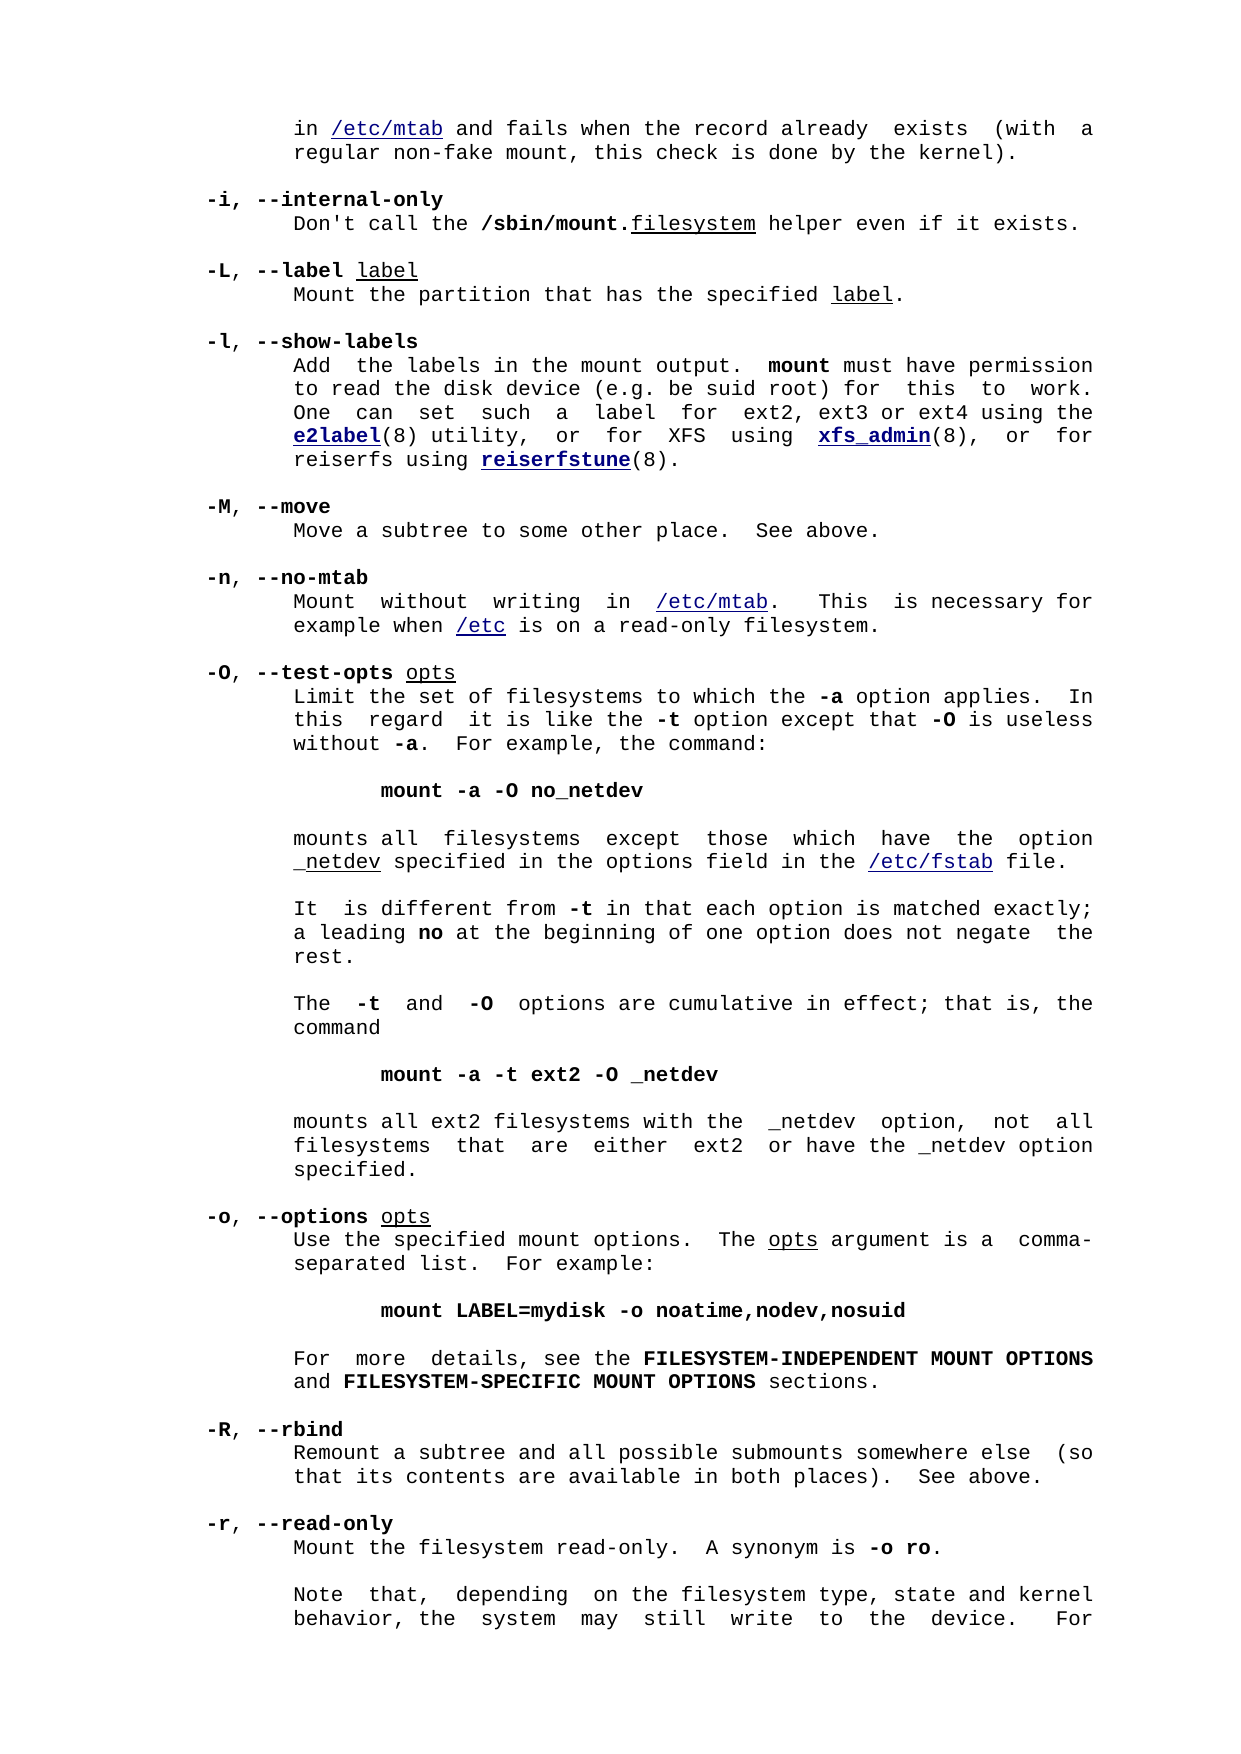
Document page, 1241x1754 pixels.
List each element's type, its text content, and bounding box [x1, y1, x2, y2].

text mount -a -O no_netdev [118, 780, 1122, 804]
text Mount the partition that has the specified label. [118, 284, 1122, 307]
text in /etc/mtab and fails when the record already exists (with a [118, 118, 1122, 142]
text Mount without writing in /etc/mtab. This is necessary for [118, 591, 1122, 615]
text rest. [118, 946, 1122, 969]
text Add the labels in the mount output. mount must have permission [118, 354, 1122, 378]
text without -a. For example, the command: [118, 733, 1122, 757]
text -o, --options opts [118, 1206, 1122, 1229]
text and FILESYSTEM-SPECIFIC MOUNT OPTIONS sections. [118, 1371, 1122, 1395]
text Use the specified mount options. The opts argument is a comma- [118, 1229, 1122, 1253]
text -l, --show-labels [118, 331, 1122, 354]
text Note that, depending on the filesystem type, state and kernel [118, 1584, 1122, 1608]
text Move a subtree to some other place. See above. [118, 520, 1122, 544]
text example when /etc is on a read-only filesystem. [118, 615, 1122, 638]
text a leading no at the beginning of one option does not negate the [118, 922, 1122, 946]
text mount -a -t ext2 -O _netdev [118, 1064, 1122, 1088]
text Don't call the /sbin/mount.filesystem helper even if it exists. [118, 213, 1122, 236]
text Remount a subtree and all possible submounts somewhere else (so [118, 1442, 1122, 1466]
text For more details, see the FILESYSTEM-INDEPENDENT MOUNT OPTIONS [118, 1348, 1122, 1371]
text -L, --label label [118, 260, 1122, 284]
text separated list. For example: [118, 1253, 1122, 1277]
text _netdev specified in the options field in the /etc/fstab file. [118, 851, 1122, 875]
text mounts all filesystems except those which have the option [118, 827, 1122, 851]
text Mount the filesystem read-only. A synonym is -o ro. [118, 1537, 1122, 1561]
text command [118, 1017, 1122, 1040]
text filesystems that are either ext2 or have the _netdev option [118, 1135, 1122, 1158]
text e2label(8) utility, or for XFS using xfs_admin(8), or for [118, 426, 1122, 449]
text to read the disk device (e.g. be suid root) for this to work. [118, 378, 1122, 402]
text mount LABEL=mydisk -o noatime,nodev,nosuid [118, 1300, 1122, 1324]
text -M, --move [118, 496, 1122, 520]
text It is different from -t in that each option is matched exactly; [118, 898, 1122, 922]
text that its contents are available in both places). See above. [118, 1466, 1122, 1489]
text -O, --test-opts opts [118, 662, 1122, 686]
text this regard it is like the -t option except that -O is useless [118, 709, 1122, 733]
text -r, --read-only [118, 1513, 1122, 1537]
text One can set such a label for ext2, ext3 or ext4 using the [118, 402, 1122, 426]
text -n, --no-mtab [118, 567, 1122, 591]
text specified. [118, 1158, 1122, 1182]
text reiserfs using reiserfstune(8). [118, 449, 1122, 473]
text The -t and -O options are cumulative in effect; that is, the [118, 993, 1122, 1017]
text regular non-fake mount, this check is done by the kernel). [118, 142, 1122, 165]
text behavior, the system may still write to the device. For [118, 1608, 1122, 1631]
text -i, --internal-only [118, 189, 1122, 213]
text Limit the set of filesystems to which the -a option applies. In [118, 686, 1122, 709]
text mounts all ext2 filesystems with the _netdev option, not all [118, 1111, 1122, 1135]
text -R, --rbind [118, 1419, 1122, 1442]
